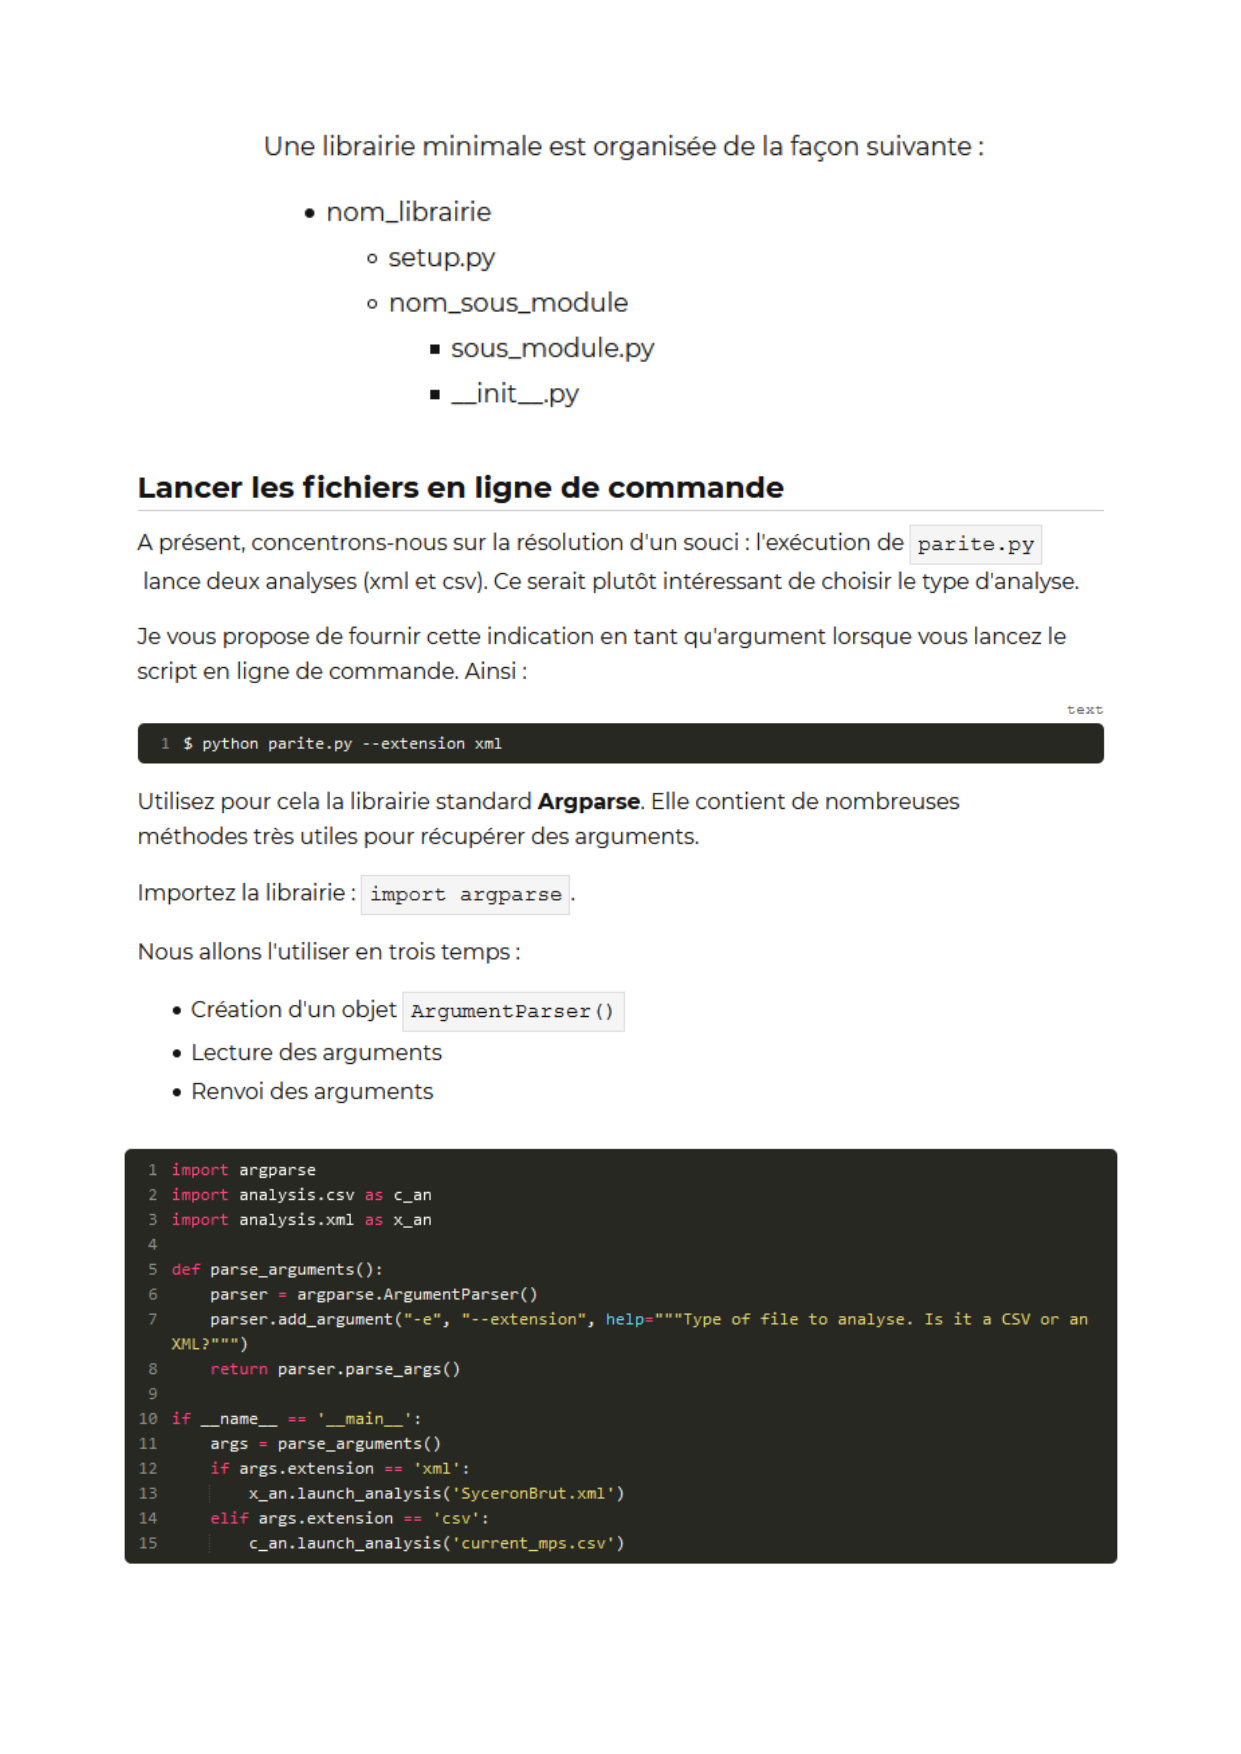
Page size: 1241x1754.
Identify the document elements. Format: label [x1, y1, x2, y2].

picture [118, 463, 1123, 1118]
picture [242, 118, 999, 423]
picture [118, 1146, 1123, 1568]
